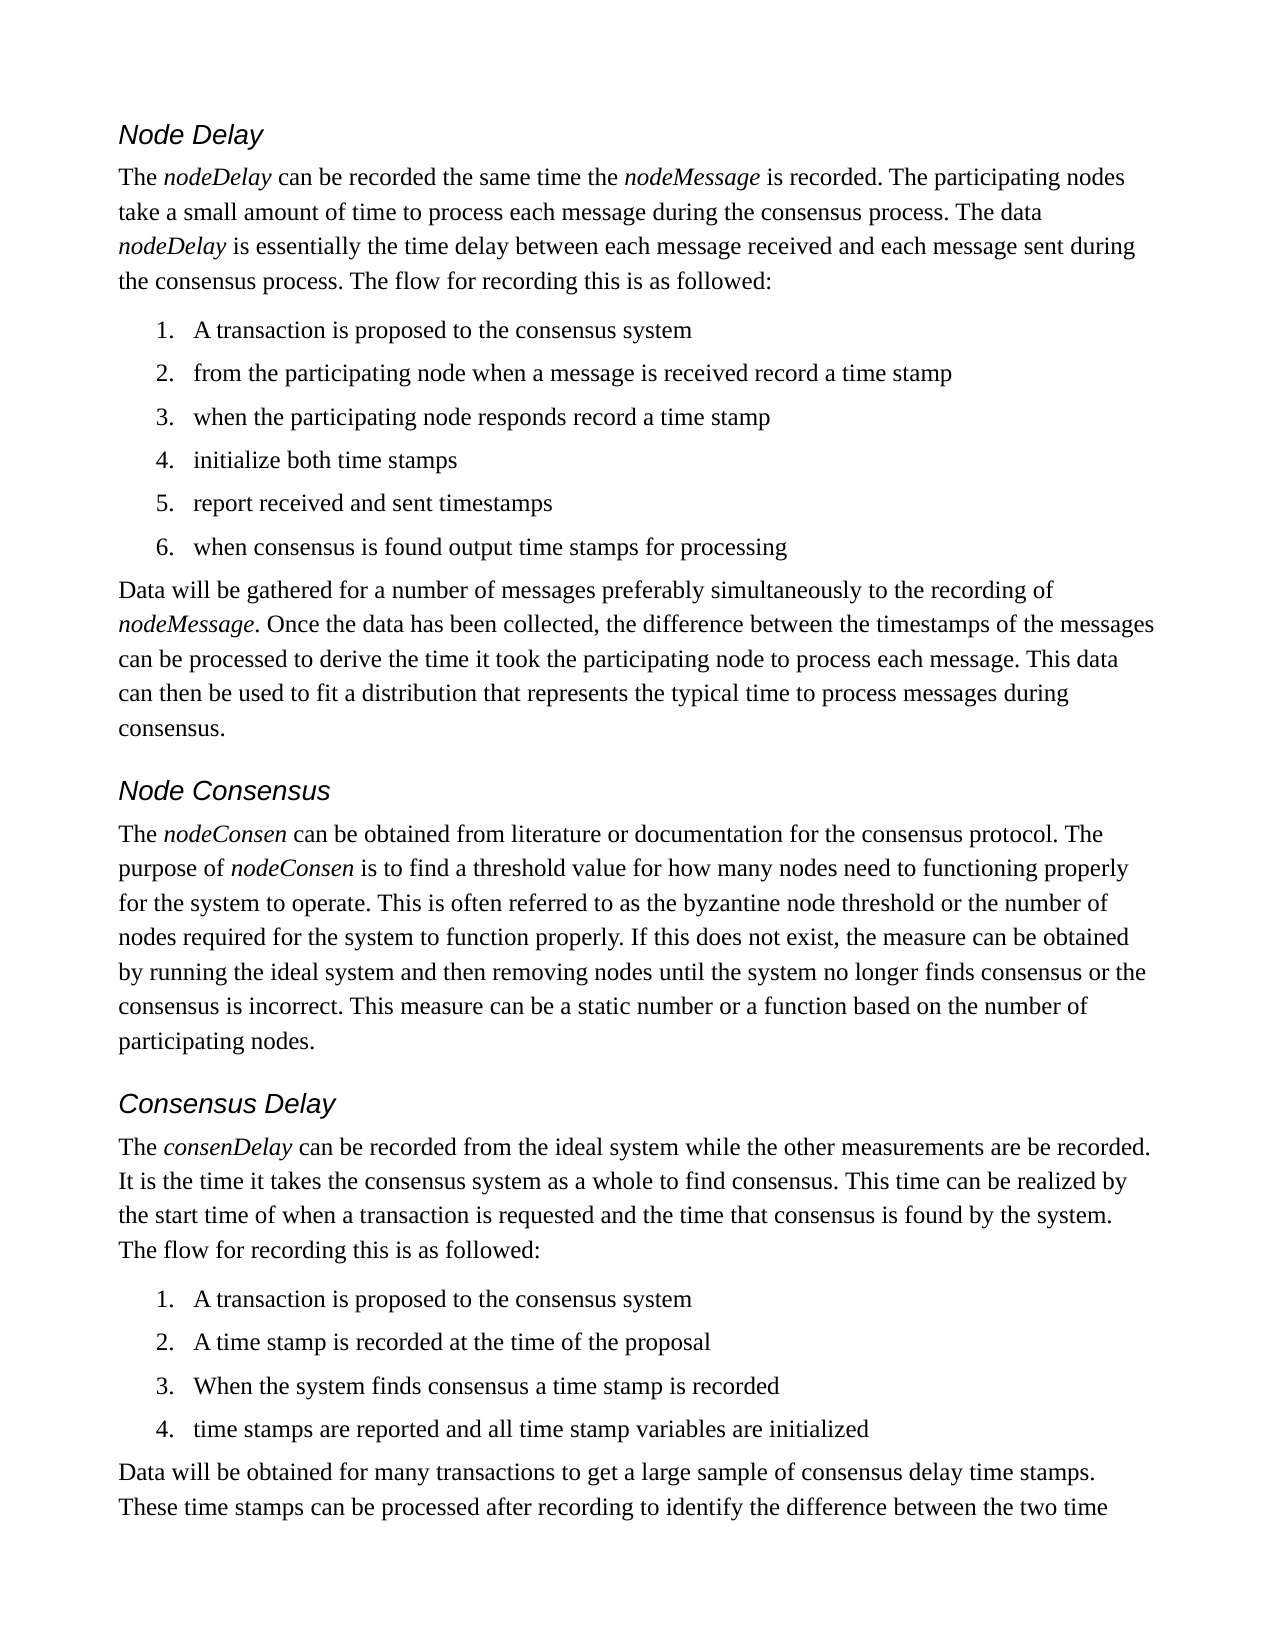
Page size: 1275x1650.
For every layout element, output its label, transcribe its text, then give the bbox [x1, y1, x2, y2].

text Data will be obtained for many transactions to get a large sample of consensus delay time stamps. These time stamps can be processed after recording to identify the difference between the two time [118, 1457, 1157, 1521]
text The consenDelay can be recorded from the ideal system while the other measurements are be recorded. It is the time it takes the consensus system as a whole to find consensus. This time can be realized by the start time of when a transaction is requested and the time that consensus is found by the system. The flow for recording this is as followed: [118, 1132, 1157, 1264]
text Data will be gathered for a number of messages preferably simultaneously to the recording of nodeMessage. Once the data has been collected, the difference between the timestamps of the messages can be processed to derive the time it took the participating node to process each message. This data can then be used to fit a distribution that represents the typical time to process messages during consensus. [118, 575, 1157, 742]
list A transaction is proposed to the consensus system [156, 315, 1157, 344]
list time stamps are reported and all time stamp variables are initialized [156, 1414, 1157, 1443]
list When the system finds consensus a time stamp is recorded [156, 1371, 1157, 1399]
list report received and sent timestamps [156, 488, 1157, 517]
text The nodeConsen can be obtained from literature or documentation for the consensus protocol. The purpose of nodeConsen is to find a threshold value for how many nodes need to functioning properly for the system to operate. This is often referred to as the byzantine node threshold or the number of nodes required for the system to function properly. If this does not exist, the measure can be obtained by running the ideal system and then removing nodes until the system no longer finds consensus or the consensus is incorrect. This measure can be a static number or a function based on the number of participating nodes. [118, 819, 1157, 1054]
list when consensus is found output time stamps for processing [156, 532, 1157, 560]
list initialize both time stamps [156, 445, 1157, 474]
list A time stamp is recorded at the time of the proposal [156, 1327, 1157, 1356]
subtitle Node Consensus [118, 774, 1157, 806]
text The nodeDelay can be recorded the same time the nodeMessage is recorded. The participating nodes take a small amount of time to process each message during the consensus process. The data nodeDelay is essentially the time delay between each message received and each message sent during the consensus process. The flow for recording this is as followed: [118, 162, 1157, 295]
subtitle Consensus Delay [118, 1087, 1157, 1119]
list when the participating node responds record a time stamp [156, 402, 1157, 430]
subtitle Node Delay [118, 118, 1157, 150]
list A transaction is proposed to the consensus system [156, 1284, 1157, 1313]
list from the participating node when a message is received record a time stamp [156, 358, 1157, 387]
